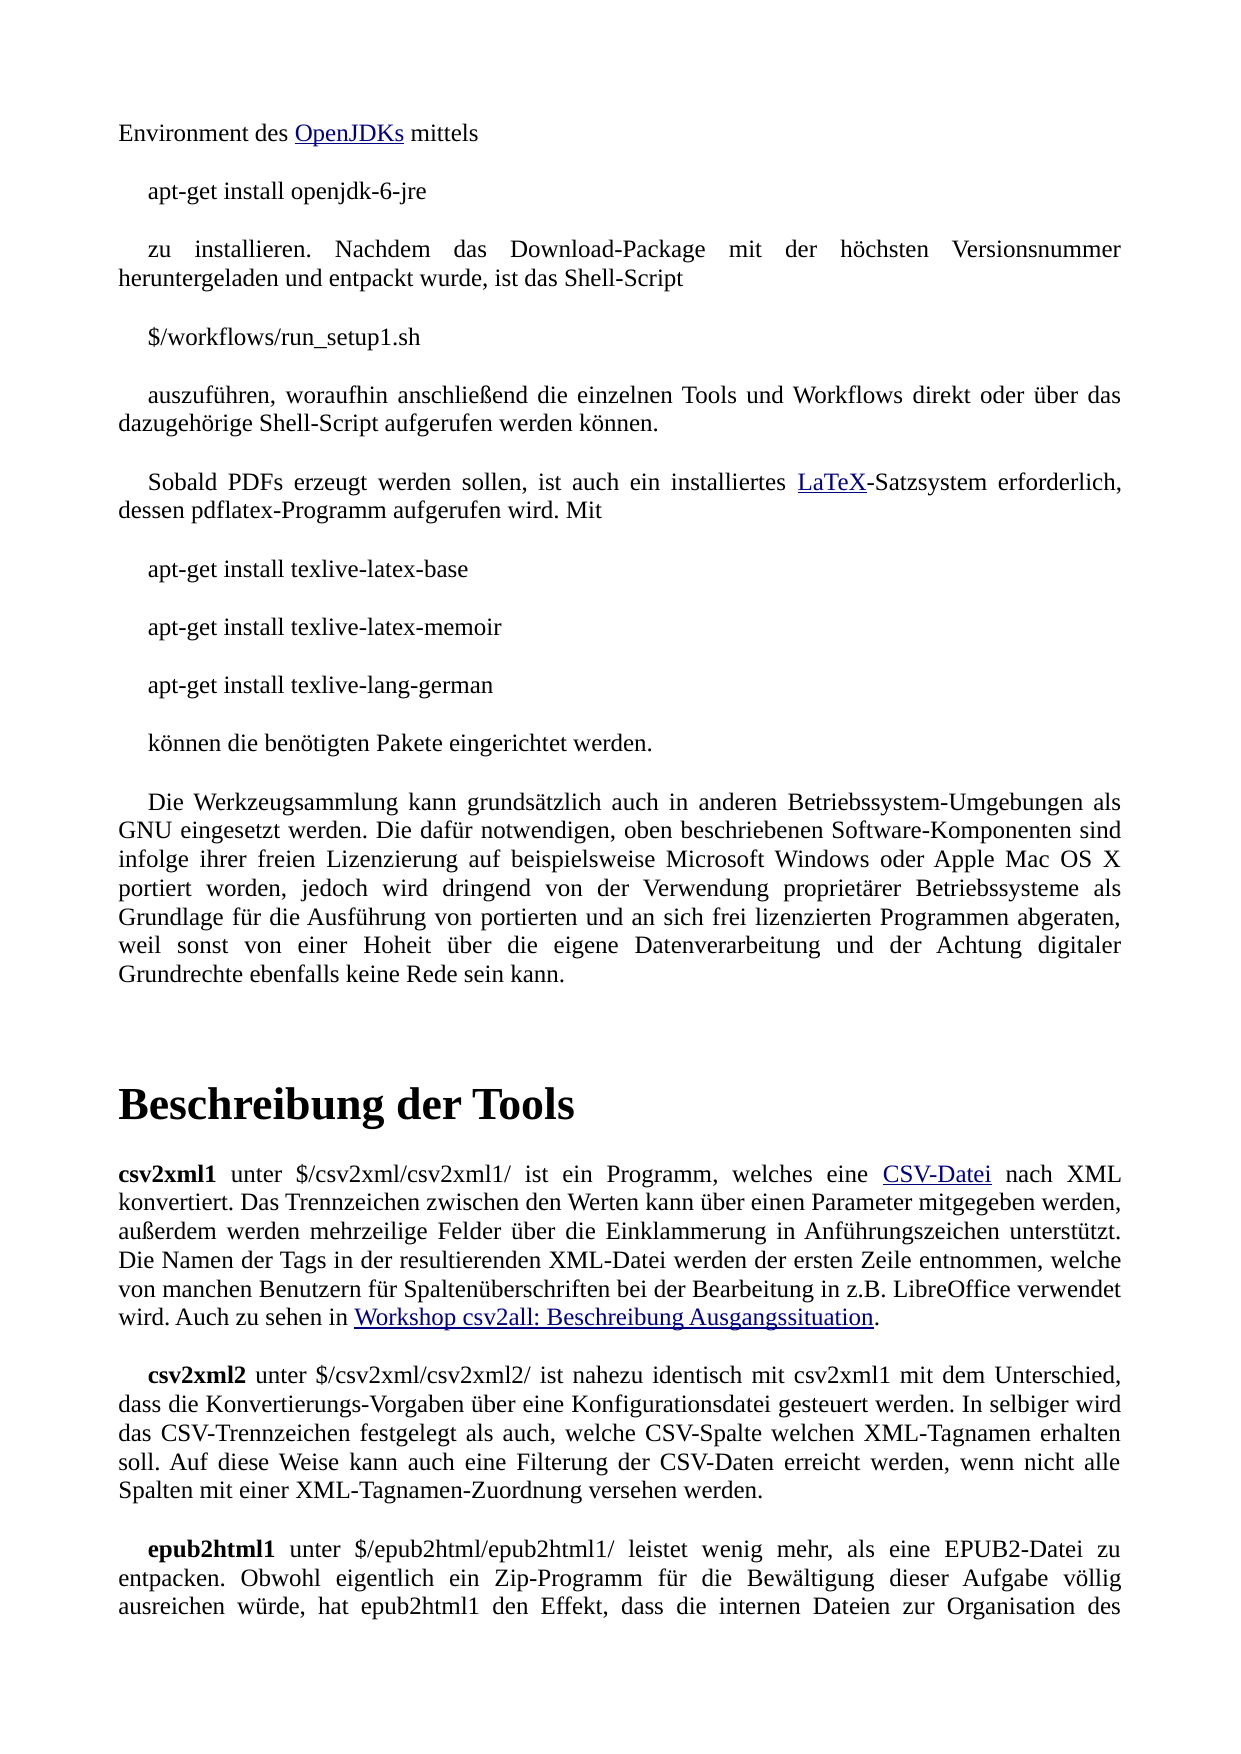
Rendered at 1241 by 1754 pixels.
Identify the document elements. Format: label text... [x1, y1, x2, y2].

text apt-get install texlive-lang-german [118, 670, 1122, 699]
text csv2xml1 unter $/csv2xml/csv2xml1/ ist ein Programm, welches eine CSV-Datei nach XML konvertiert. Das Trennzeichen zwischen den Werten kann über einen Parameter mitgegeben werden, außerdem werden mehrzeilige Felder über die Einklammerung in Anführungszeichen unterstützt. Die Namen der Tags in der resultierenden XML-Datei werden der ersten Zeile entnommen, welche von manchen Benutzern für Spaltenüberschriften bei der Bearbeitung in z.B. LibreOffice verwendet wird. Auch zu sehen in Workshop csv2all: Beschreibung Ausgangssituation. [118, 1159, 1122, 1331]
text $/workflows/run_setup1.sh [118, 322, 1122, 350]
subtitle Beschreibung der Tools [118, 1076, 1122, 1129]
text epub2html1 unter $/epub2html/epub2html1/ leistet wenig mehr, als eine EPUB2-Datei zu entpacken. Obwohl eigentlich ein Zip-Programm für die Bewältigung dieser Aufgabe völlig ausreichen würde, hat epub2html1 den Effekt, dass die internen Dateien zur Organisation des [118, 1534, 1122, 1620]
text Environment des OpenJDKs mittels [118, 118, 1122, 147]
text apt-get install texlive-latex-base [118, 554, 1122, 582]
text Sobald PDFs erzeugt werden sollen, ist auch ein installiertes LaTeX-Satzsystem erforderlich, dessen pdflatex-Programm aufgerufen wird. Mit [118, 467, 1122, 524]
text csv2xml2 unter $/csv2xml/csv2xml2/ ist nahezu identisch mit csv2xml1 mit dem Unterschied, dass die Konvertierungs-Vorgaben über eine Konfigurationsdatei gesteuert werden. In selbiger wird das CSV-Trennzeichen festgelegt als auch, welche CSV-Spalte welchen XML-Tagnamen erhalten soll. Auf diese Weise kann auch eine Filterung der CSV-Daten erreicht werden, wenn nicht alle Spalten mit einer XML-Tagnamen-Zuordnung versehen werden. [118, 1361, 1122, 1504]
text können die benötigten Pakete eingerichtet werden. [118, 728, 1122, 757]
text zu installieren. Nachdem das Download-Package mit der höchsten Versionsnummer heruntergeladen und entpackt wurde, ist das Shell-Script [118, 234, 1122, 292]
text auszuführen, woraufhin anschließend die einzelnen Tools und Workflows direkt oder über das dazugehörige Shell-Script aufgerufen werden können. [118, 380, 1122, 437]
text apt-get install openjdk-6-jre [118, 176, 1122, 205]
text apt-get install texlive-latex-memoir [118, 612, 1122, 641]
text Die Werkzeugsammlung kann grundsätzlich auch in anderen Betriebssystem-Umgebungen als GNU eingesetzt werden. Die dafür notwendigen, oben beschriebenen Software-Komponenten sind infolge ihrer freien Lizenzierung auf beispielsweise Microsoft Windows oder Apple Mac OS X portiert worden, jedoch wird dringend von der Verwendung proprietärer Betriebssysteme als Grundlage für die Ausführung von portierten und an sich frei lizenzierten Programmen abgeraten, weil sonst von einer Hoheit über die eigene Datenverarbeitung und der Achtung digitaler Grundrechte ebenfalls keine Rede sein kann. [118, 787, 1122, 988]
